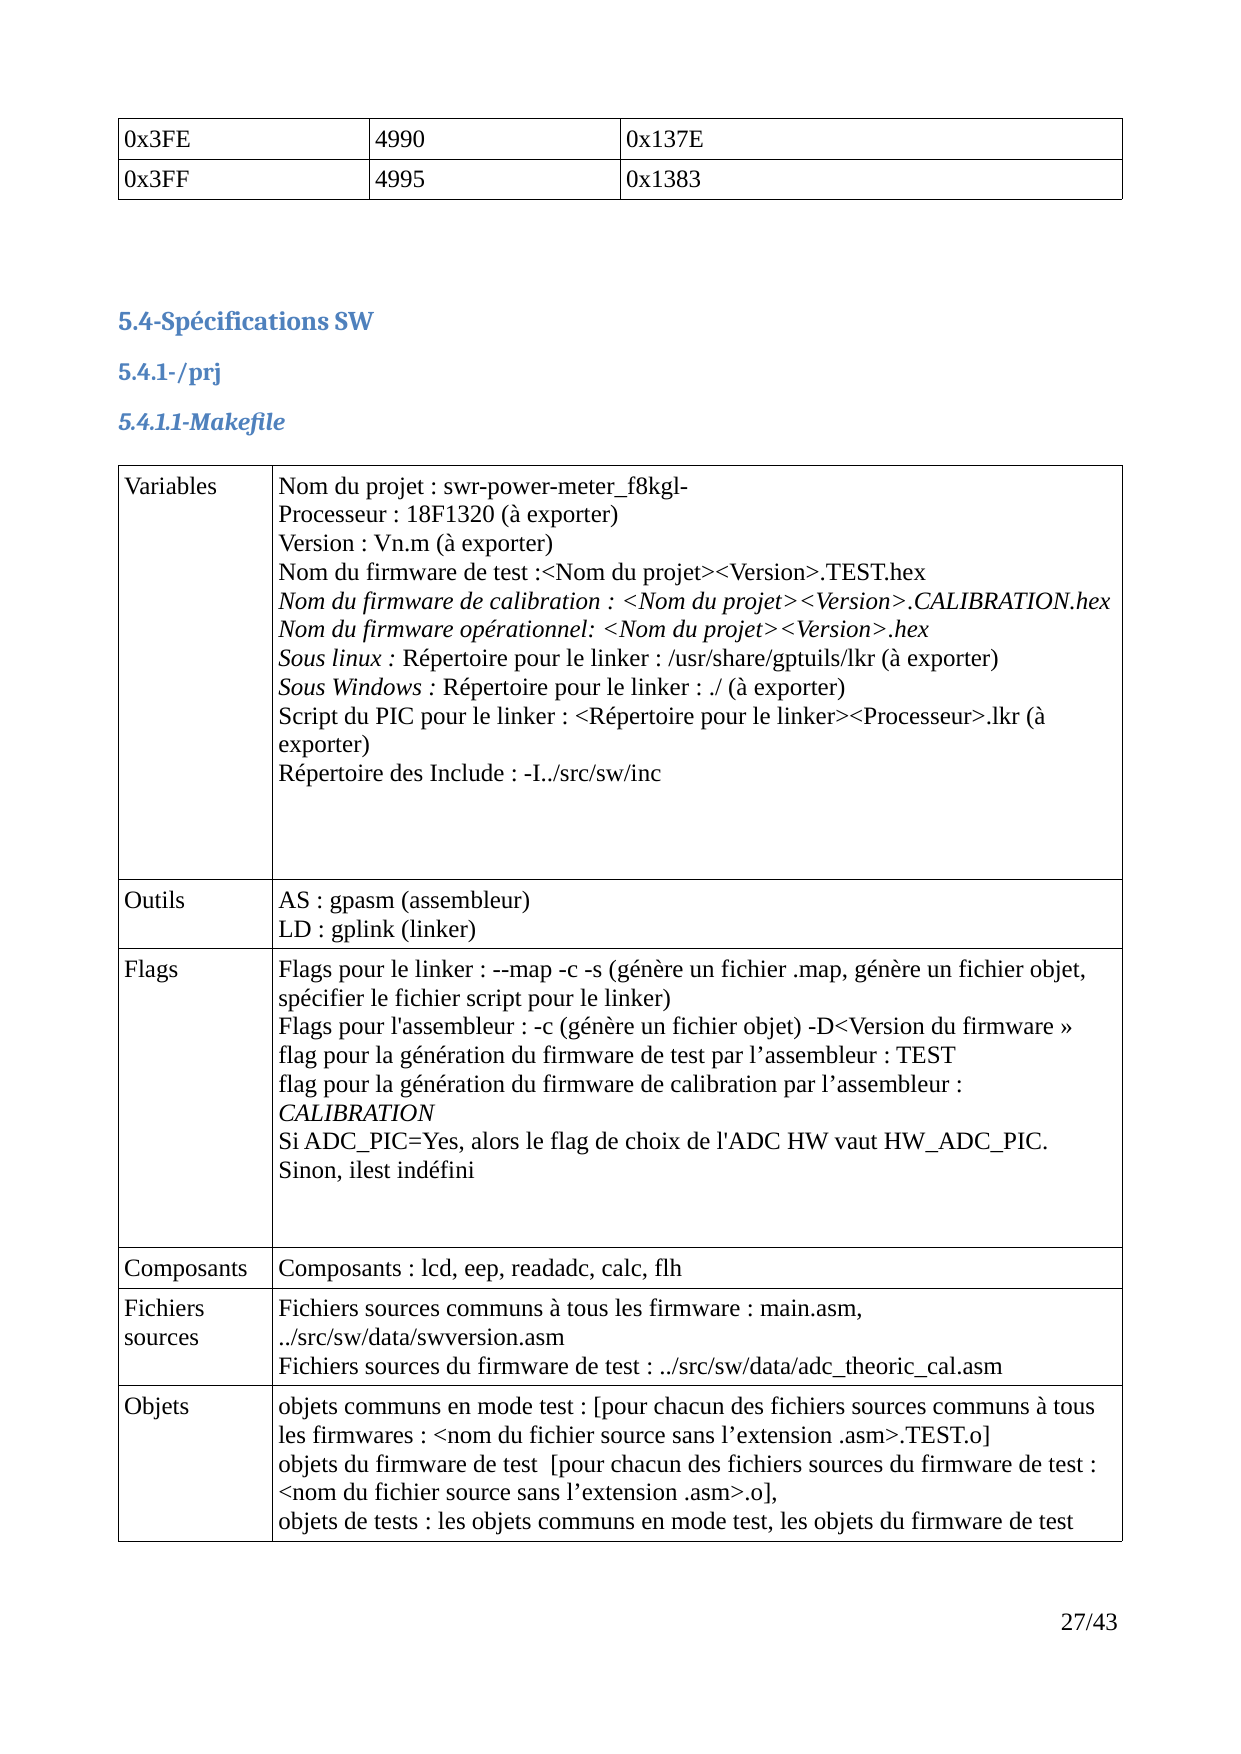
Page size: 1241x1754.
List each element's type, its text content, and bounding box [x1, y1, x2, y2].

table_cell 4995 [370, 160, 620, 199]
table_cell Flags pour le linker : --map -c -s (génère un fichier .map, génère un fichier objet, spécifier le fichier script pour le linker) Flags pour l'assembleur : -c (génère un fichier objet) -D<Version du firmware » flag pour la génération du firmware de test par l’assembleur : TEST flag pour la génération du firmware de calibration par l’assembleur : CALIBRATION Si ADC_PIC=Yes, alors le flag de choix de l'ADC HW vaut HW_ADC_PIC. Sinon, ilest indéfini [273, 949, 1122, 1247]
table_cell AS : gpasm (assembleur) LD : gplink (linker) [273, 880, 1122, 948]
table_cell 0x3FF [119, 160, 369, 199]
table_header Variables [119, 466, 272, 879]
subtitle 5.4.1-/prj [118, 358, 1122, 387]
table_cell 4990 [370, 119, 620, 158]
table_cell Outils [119, 880, 272, 948]
subtitle 5.4.1.1-Makefile [118, 407, 1122, 436]
subtitle 5.4-Spécifications SW [118, 306, 1122, 337]
table_cell Fichiers sources communs à tous les firmware : main.asm, ../src/sw/data/swversion.asm Fichiers sources du firmware de test : ../src/sw/data/adc_theoric_cal.asm [273, 1289, 1122, 1385]
table_cell Composants : lcd, eep, readadc, calc, flh [273, 1248, 1122, 1287]
table_cell 0x1383 [621, 160, 1122, 199]
table_cell Fichiers sources [119, 1289, 272, 1385]
table_cell objets communs en mode test : [pour chacun des fichiers sources communs à tous les firmwares : <nom du fichier source sans l’extension .asm>.TEST.o] objets du firmware de test [pour chacun des fichiers sources du firmware de test : <nom du fichier source sans l’extension .asm>.o], objets de tests : les objets communs en mode test, les objets du firmware de test [273, 1386, 1122, 1541]
table_cell 0x137E [621, 119, 1122, 158]
table_cell Composants [119, 1248, 272, 1287]
table_cell Objets [119, 1386, 272, 1541]
table_cell 0x3FE [119, 119, 369, 158]
table_cell Flags [119, 949, 272, 1247]
table_header Nom du projet : swr-power-meter_f8kgl- Processeur : 18F1320 (à exporter) Version : Vn.m (à exporter) Nom du firmware de test :<Nom du projet><Version>.TEST.hex Nom du firmware de calibration : <Nom du projet><Version>.CALIBRATION.hex Nom du firmware opérationnel: <Nom du projet><Version>.hex Sous linux : Répertoire pour le linker : /usr/share/gptuils/lkr (à exporter) Sous Windows : Répertoire pour le linker : ./ (à exporter) Script du PIC pour le linker : <Répertoire pour le linker><Processeur>.lkr (à exporter) Répertoire des Include : -I../src/sw/inc [273, 466, 1122, 879]
